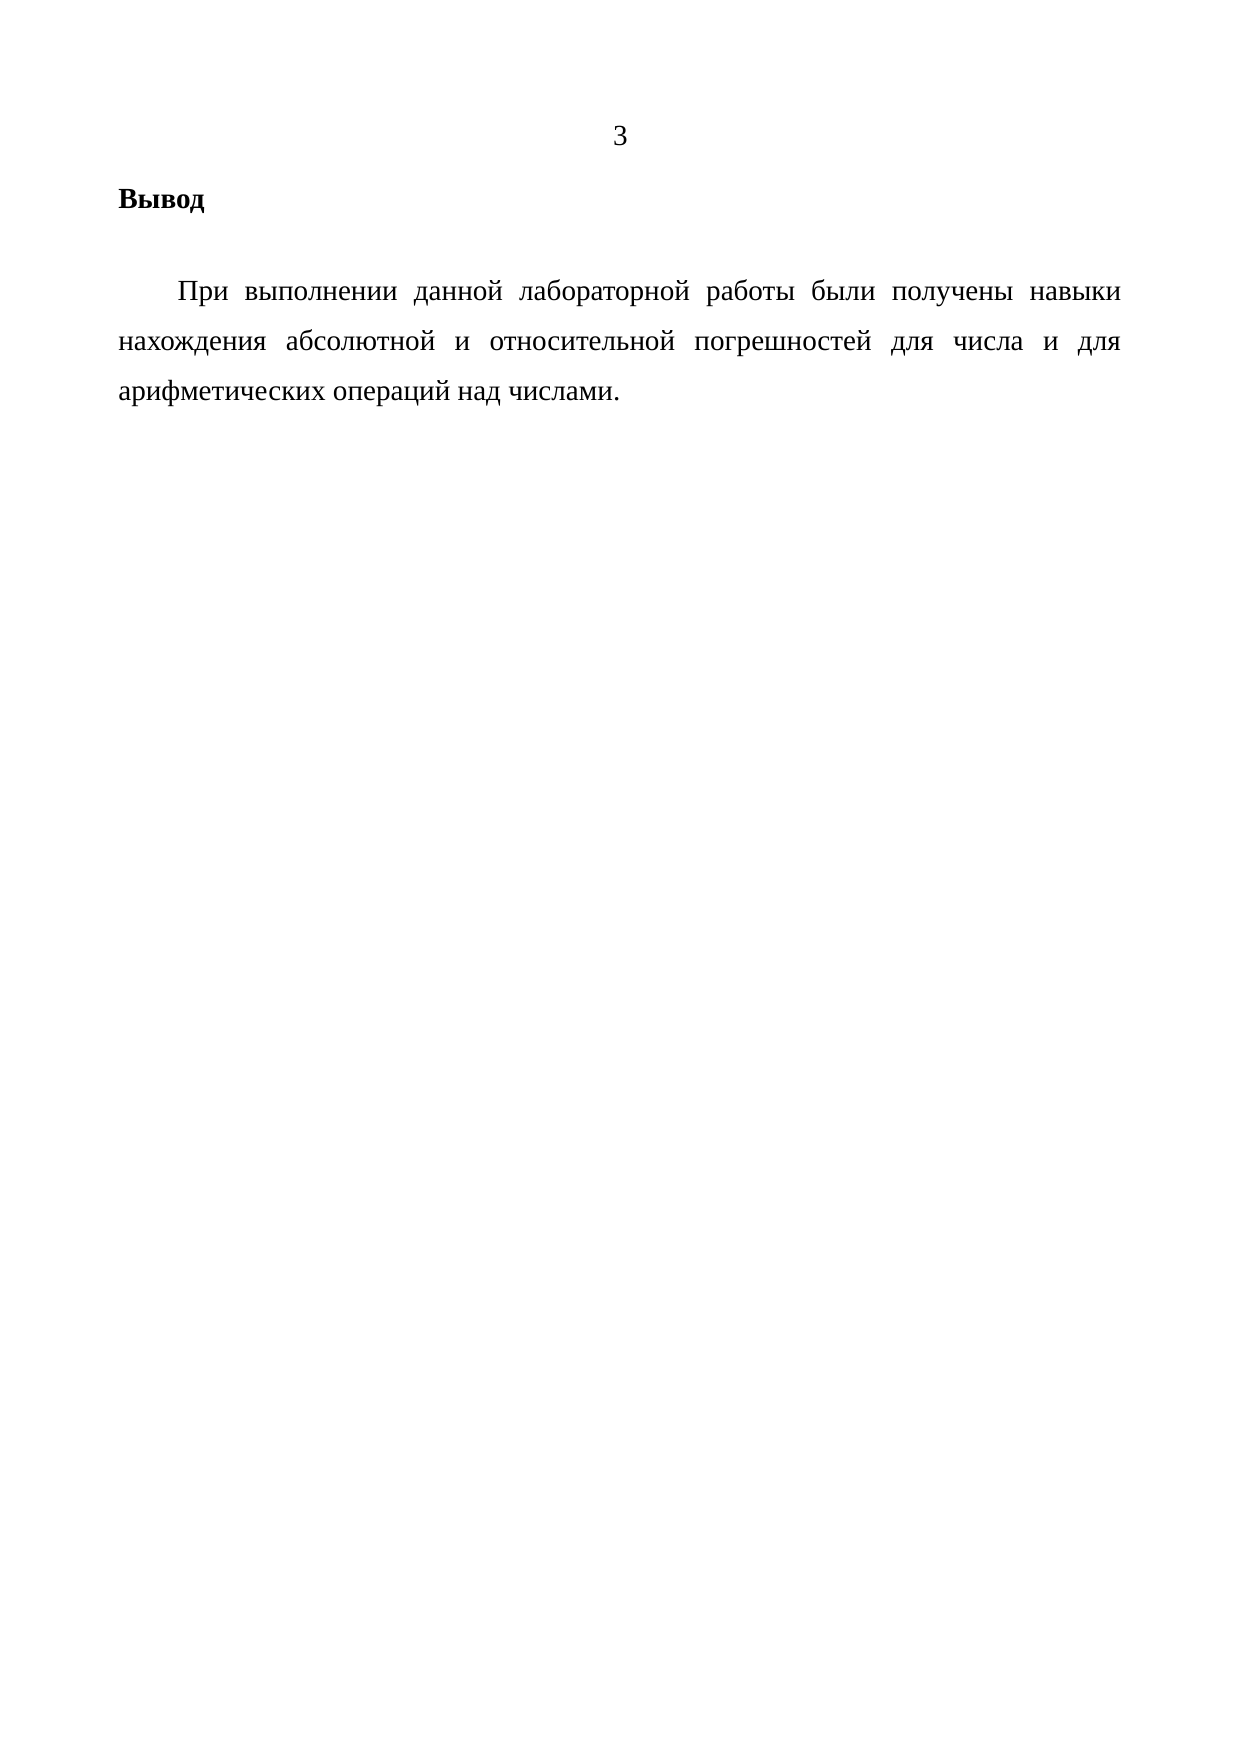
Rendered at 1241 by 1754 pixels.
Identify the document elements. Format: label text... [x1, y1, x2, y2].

text При выполнении данной лабораторной работы были получены навыки нахождения абсолютной и относительной погрешностей для числа и для арифметических операций над числами. [118, 273, 1122, 407]
subtitle Вывод [118, 181, 1122, 215]
